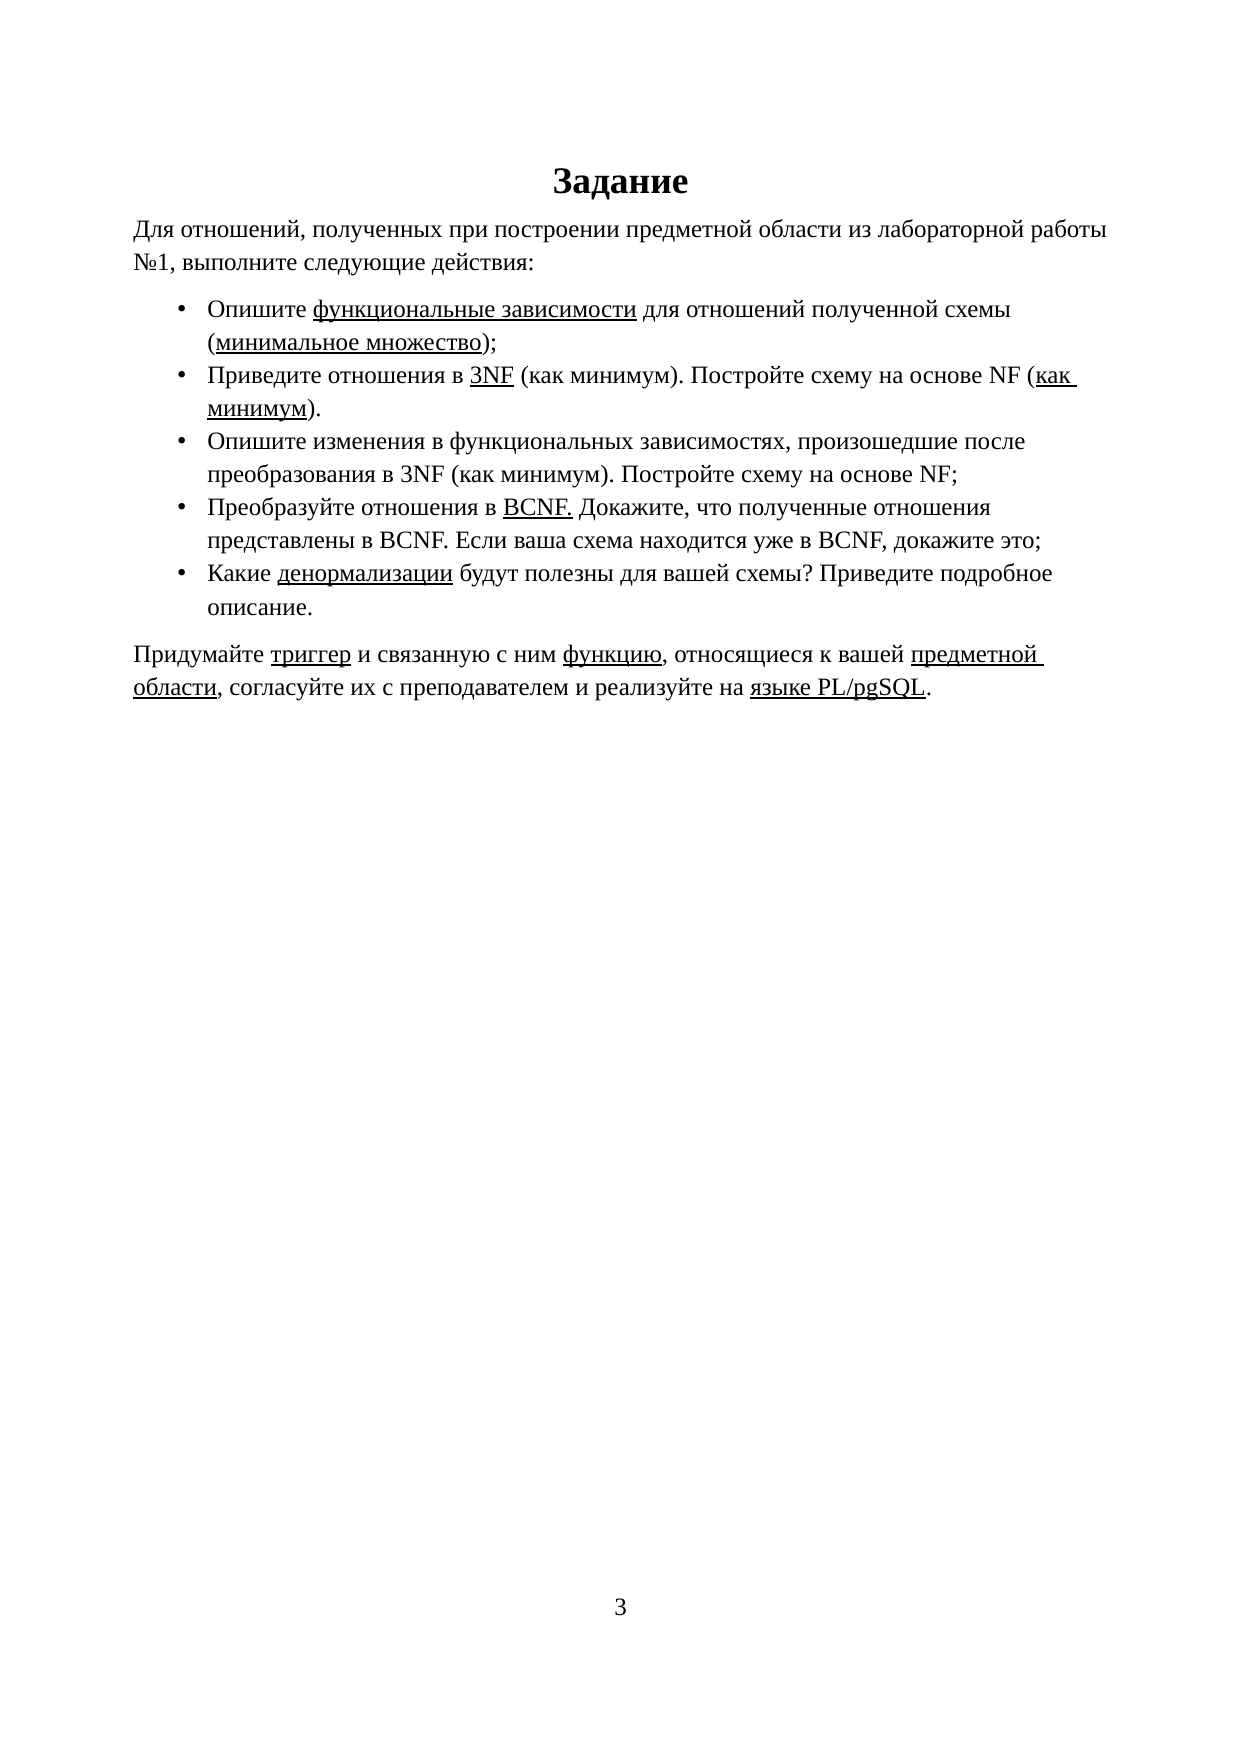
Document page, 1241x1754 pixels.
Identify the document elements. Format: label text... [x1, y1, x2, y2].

list Какие денормализации будут полезны для вашей схемы? Приведите подробное описание. [177, 558, 1107, 620]
list Преобразуйте отношения в BCNF. Докажите, что полученные отношения представлены в BCNF. Если ваша схема находится уже в BCNF, докажите это; [177, 492, 1107, 554]
list Приведите отношения в 3NF (как минимум). Постройте схему на основе NF (как минимум). [177, 360, 1107, 422]
list Опишите изменения в функциональных зависимостях, произошедшие после преобразования в 3NF (как минимум). Постройте схему на основе NF; [177, 426, 1107, 488]
text Придумайте триггер и связанную с ним функцию, относящиеся к вашей предметной области, согласуйте их с преподавателем и реализуйте на языке PL/pgSQL. [133, 639, 1107, 701]
subtitle Задание [133, 158, 1107, 201]
subtitle Для отношений, полученных при построении предметной области из лабораторной работы №1, выполните следующие действия: [133, 214, 1107, 276]
list Опишите функциональные зависимости для отношений полученной схемы (минимальное множество); [177, 294, 1107, 356]
